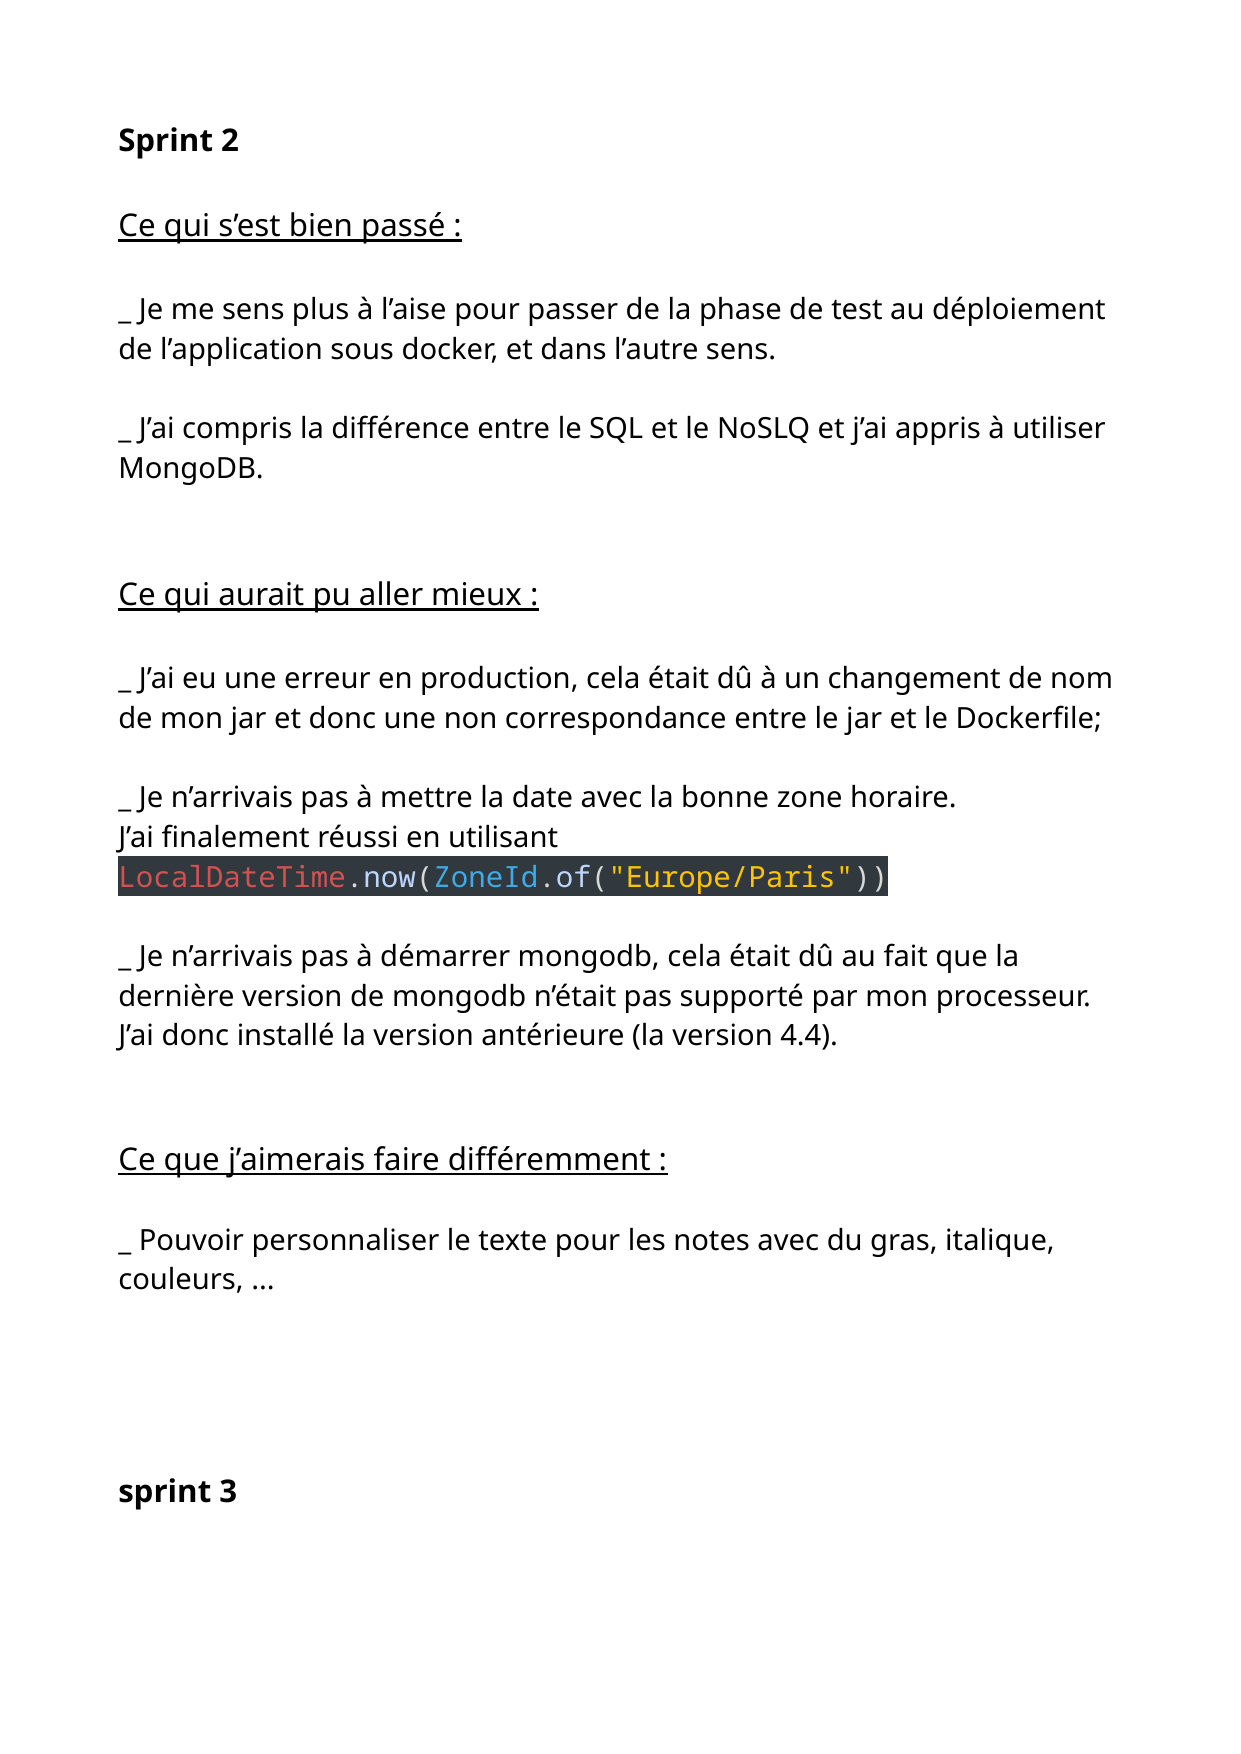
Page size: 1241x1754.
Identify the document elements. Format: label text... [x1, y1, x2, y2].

text Ce qui aurait pu aller mieux : [118, 572, 1122, 615]
text _ Je n’arrivais pas à démarrer mongodb, cela était dû au fait que la dernière version de mongodb n’était pas supporté par mon processeur. J’ai donc installé la version antérieure (la version 4.4). [118, 935, 1122, 1054]
text _ J’ai eu une erreur en production, cela était dû à un changement de nom de mon jar et donc une non correspondance entre le jar et le Dockerfile; _ Je n’arrivais pas à mettre la date avec la bonne zone horaire. J’ai finalement réussi en utilisant LocalDateTime.now(ZoneId.of("Europe/Paris")) [118, 657, 1122, 896]
text Ce qui s’est bien passé : [118, 203, 1122, 246]
text _ Pouvoir personnaliser le texte pour les notes avec du gras, italique, couleurs, ... [118, 1219, 1122, 1298]
text _ J’ai compris la différence entre le SQL et le NoSLQ et j’ai appris à utiliser MongoDB. [118, 408, 1122, 487]
text Sprint 2 [118, 118, 1122, 161]
text sprint 3 [118, 1469, 1122, 1511]
text Ce que j’aimerais faire différemment : [118, 1137, 1122, 1179]
text _ Je me sens plus à l’aise pour passer de la phase de test au déploiement de l’application sous docker, et dans l’autre sens. [118, 288, 1122, 368]
